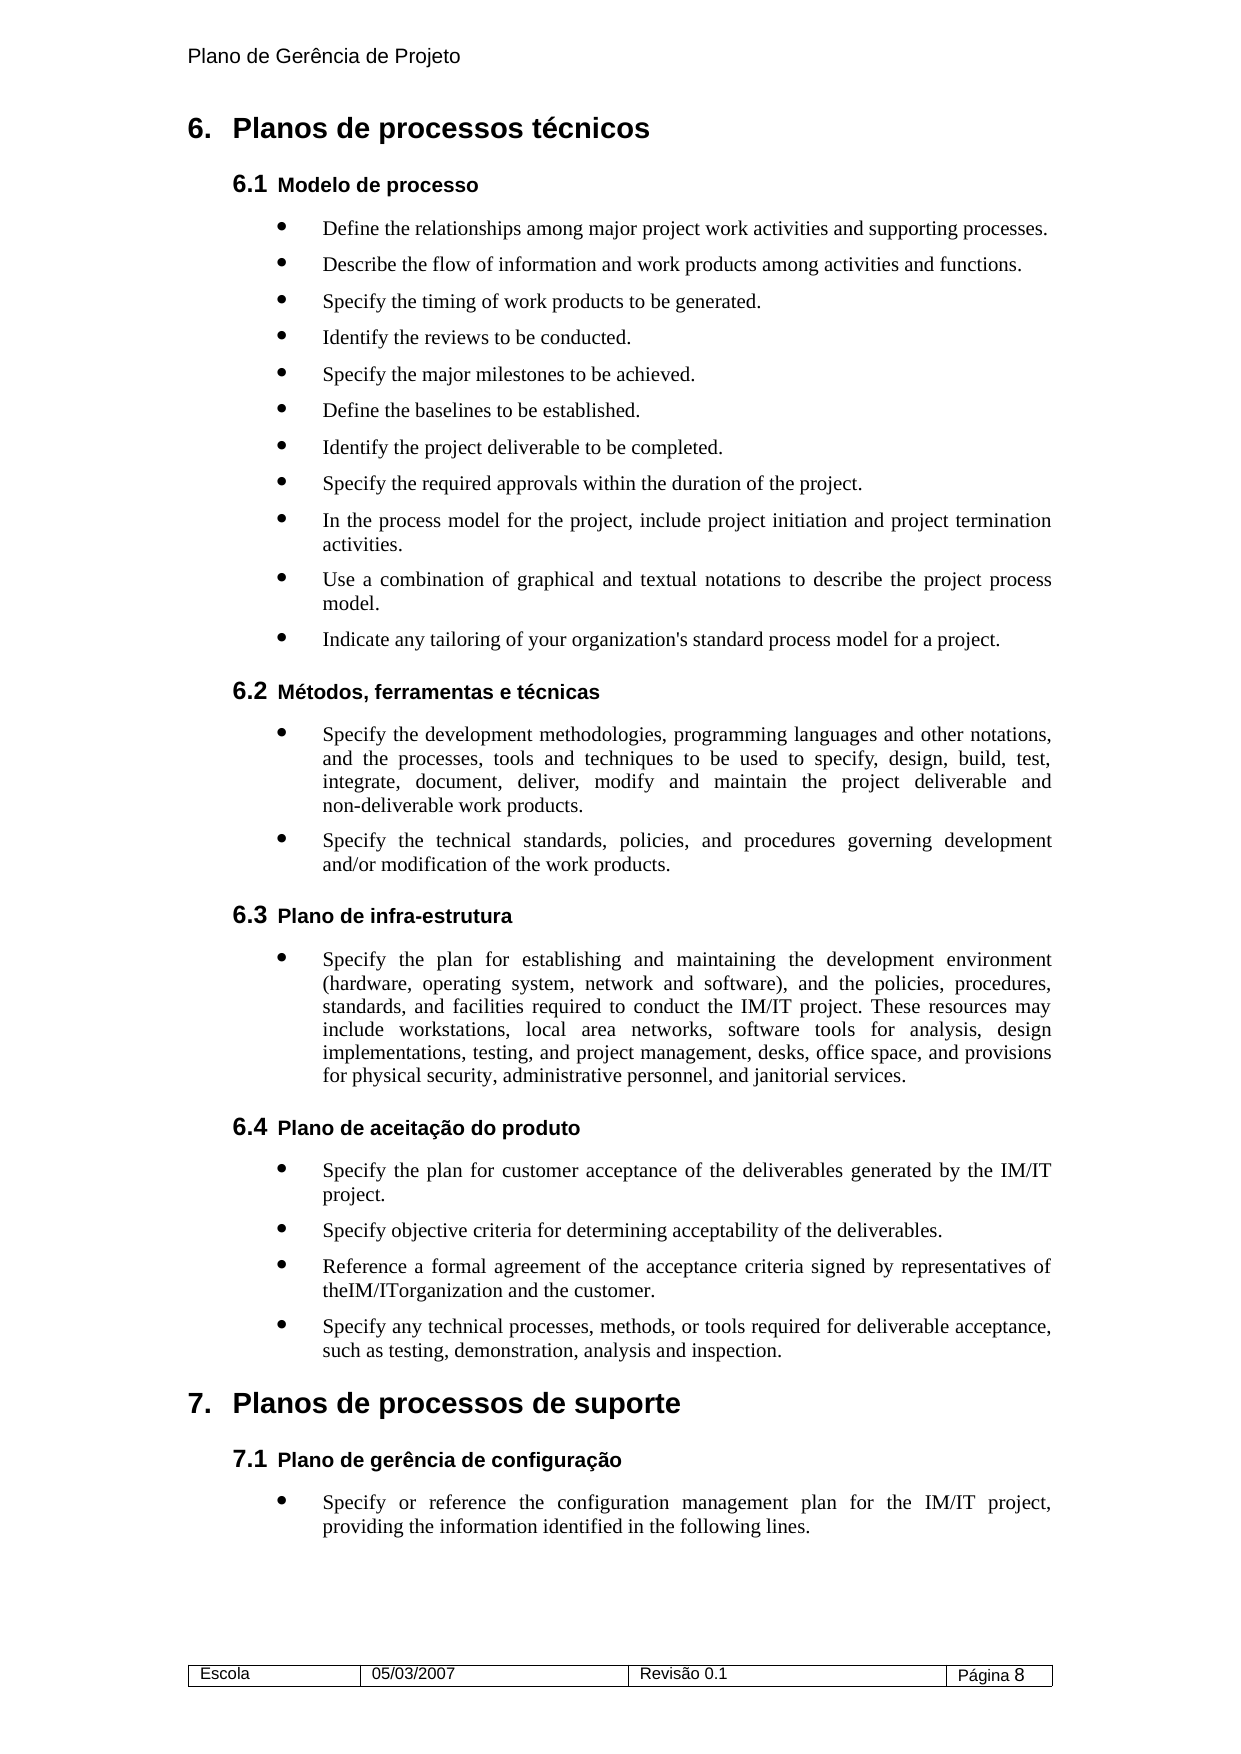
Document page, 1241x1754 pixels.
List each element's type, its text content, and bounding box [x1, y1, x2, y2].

subtitle Modelo de processo [232, 170, 1053, 198]
list Indicate any tailoring of your organization's standard process model for a project. [277, 628, 1053, 652]
list Specify the major milestones to be achieved. [277, 363, 1053, 387]
list Use a combination of graphical and textual notations to describe the project process model. [277, 568, 1053, 615]
list Specify the required approvals within the duration of the project. [277, 472, 1053, 496]
list Identify the project deliverable to be completed. [277, 436, 1053, 459]
list Define the baselines to be established. [277, 399, 1053, 423]
list In the process model for the project, include project initiation and project termination activities. [277, 508, 1053, 556]
list Specify any technical processes, methods, or tools required for deliverable acceptance, such as testing, demonstration, analysis and inspection. [277, 1315, 1053, 1362]
subtitle Plano de infra-estrutura [232, 901, 1053, 929]
list Specify or reference the configuration management plan for the IM/IT project, providing the information identified in the following lines. [277, 1491, 1053, 1538]
list Specify the technical standards, policies, and procedures governing development and/or modification of the work products. [277, 829, 1053, 876]
subtitle Planos de processos de suporte [187, 1387, 1053, 1419]
subtitle Plano de gerência de configuração [232, 1444, 1053, 1472]
list Reference a formal agreement of the acceptance criteria signed by representatives of theIM/ITorganization and the customer. [277, 1255, 1053, 1302]
subtitle Planos de processos técnicos [187, 112, 1053, 145]
list Define the relationships among major project work activities and supporting processes. [277, 217, 1053, 241]
list Specify the timing of work products to be generated. [277, 290, 1053, 314]
subtitle Métodos, ferramentas e técnicas [232, 677, 1053, 704]
list Describe the flow of information and work products among activities and functions. [277, 253, 1053, 277]
subtitle Plano de aceitação do produto [232, 1112, 1053, 1140]
list Specify objective criteria for determining acceptability of the deliverables. [277, 1219, 1053, 1243]
list Specify the plan for customer acceptance of the deliverables generated by the IM/IT project. [277, 1159, 1053, 1206]
list Specify the plan for establishing and maintaining the development environment (hardware, operating system, network and software), and the policies, procedures, standards, and facilities required to conduct the IM/IT project. These resources may include workstations, local area networks, software tools for analysis, design implementations, testing, and project management, desks, office space, and provisions for physical security, administrative personnel, and janitorial services. [277, 948, 1053, 1087]
list Specify the development methodologies, programming languages and other notations, and the processes, tools and techniques to be used to specify, design, build, test, integrate, document, deliver, modify and maintain the project deliverable and non‑deliverable work products. [277, 723, 1053, 817]
list Identify the reviews to be conducted. [277, 326, 1053, 350]
